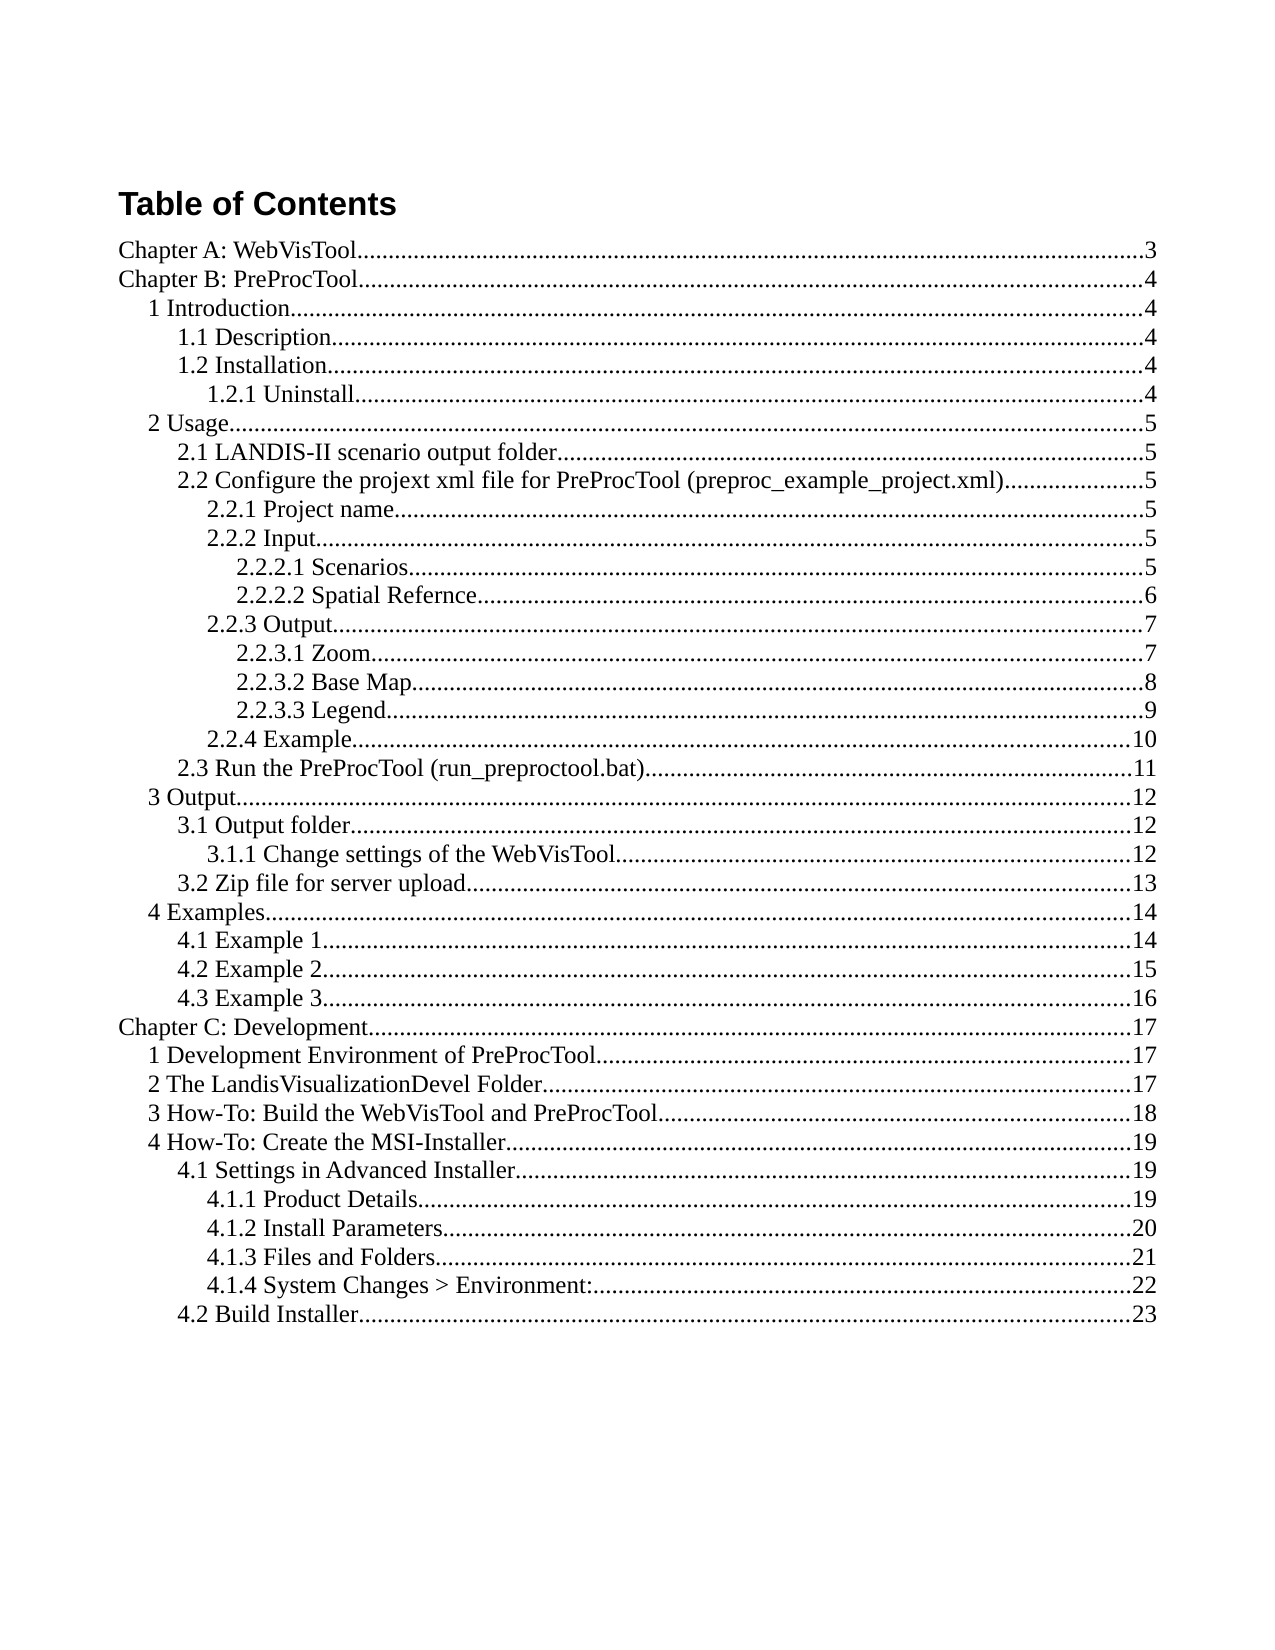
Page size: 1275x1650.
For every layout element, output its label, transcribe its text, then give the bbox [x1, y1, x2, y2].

text 2 Usage 5 [148, 408, 1157, 437]
text 1.2.1 Uninstall 4 [207, 379, 1157, 408]
text 4.2 Example 2 15 [177, 954, 1157, 983]
text 2.2.2.2 Spatial Refernce 6 [236, 580, 1157, 609]
text 4.1 Example 1 14 [177, 925, 1157, 954]
text 2.2.3.2 Base Map 8 [236, 667, 1157, 695]
subtitle Table of Contents [118, 184, 1157, 223]
text 4.2 Build Installer 23 [177, 1299, 1157, 1328]
text 4.1.4 System Changes > Environment: 22 [207, 1270, 1157, 1299]
text 4 Examples 14 [148, 897, 1157, 925]
text 1.2 Installation 4 [177, 350, 1157, 379]
text 4.1.3 Files and Folders 21 [207, 1242, 1157, 1270]
text 2.3 Run the PreProcTool (run_preproctool.bat) 11 [177, 753, 1157, 782]
text 2.2 Configure the projext xml file for PreProcTool (preproc_example_project.xml) 5 [177, 465, 1157, 494]
text 2.1 LANDIS-II scenario output folder 5 [177, 437, 1157, 465]
text 4.3 Example 3 16 [177, 983, 1157, 1012]
text 2.2.2.1 Scenarios 5 [236, 552, 1157, 580]
text 2.2.1 Project name 5 [207, 494, 1157, 523]
text 4.1.1 Product Details 19 [207, 1184, 1157, 1213]
text Chapter B: PreProcTool 4 [118, 264, 1157, 293]
text 2.2.3 Output 7 [207, 609, 1157, 638]
text 3 Output 12 [148, 782, 1157, 810]
text 1 Development Environment of PreProcTool 17 [148, 1040, 1157, 1069]
text 2.2.2 Input 5 [207, 523, 1157, 552]
text Chapter A: WebVisTool 3 [118, 235, 1157, 264]
text 3.2 Zip file for server upload 13 [177, 868, 1157, 897]
text 1 Introduction 4 [148, 293, 1157, 322]
text 2.2.4 Example 10 [207, 724, 1157, 753]
text 3.1.1 Change settings of the WebVisTool 12 [207, 839, 1157, 868]
text 4.1 Settings in Advanced Installer 19 [177, 1155, 1157, 1184]
text 2.2.3.1 Zoom 7 [236, 638, 1157, 667]
text 2.2.3.3 Legend 9 [236, 695, 1157, 724]
text 4.1.2 Install Parameters 20 [207, 1213, 1157, 1242]
text Chapter C: Development 17 [118, 1012, 1157, 1040]
text 4 How-To: Create the MSI-Installer 19 [148, 1127, 1157, 1155]
text 2 The LandisVisualizationDevel Folder 17 [148, 1069, 1157, 1098]
text 3.1 Output folder 12 [177, 810, 1157, 839]
text 3 How-To: Build the WebVisTool and PreProcTool 18 [148, 1098, 1157, 1127]
text 1.1 Description 4 [177, 322, 1157, 350]
